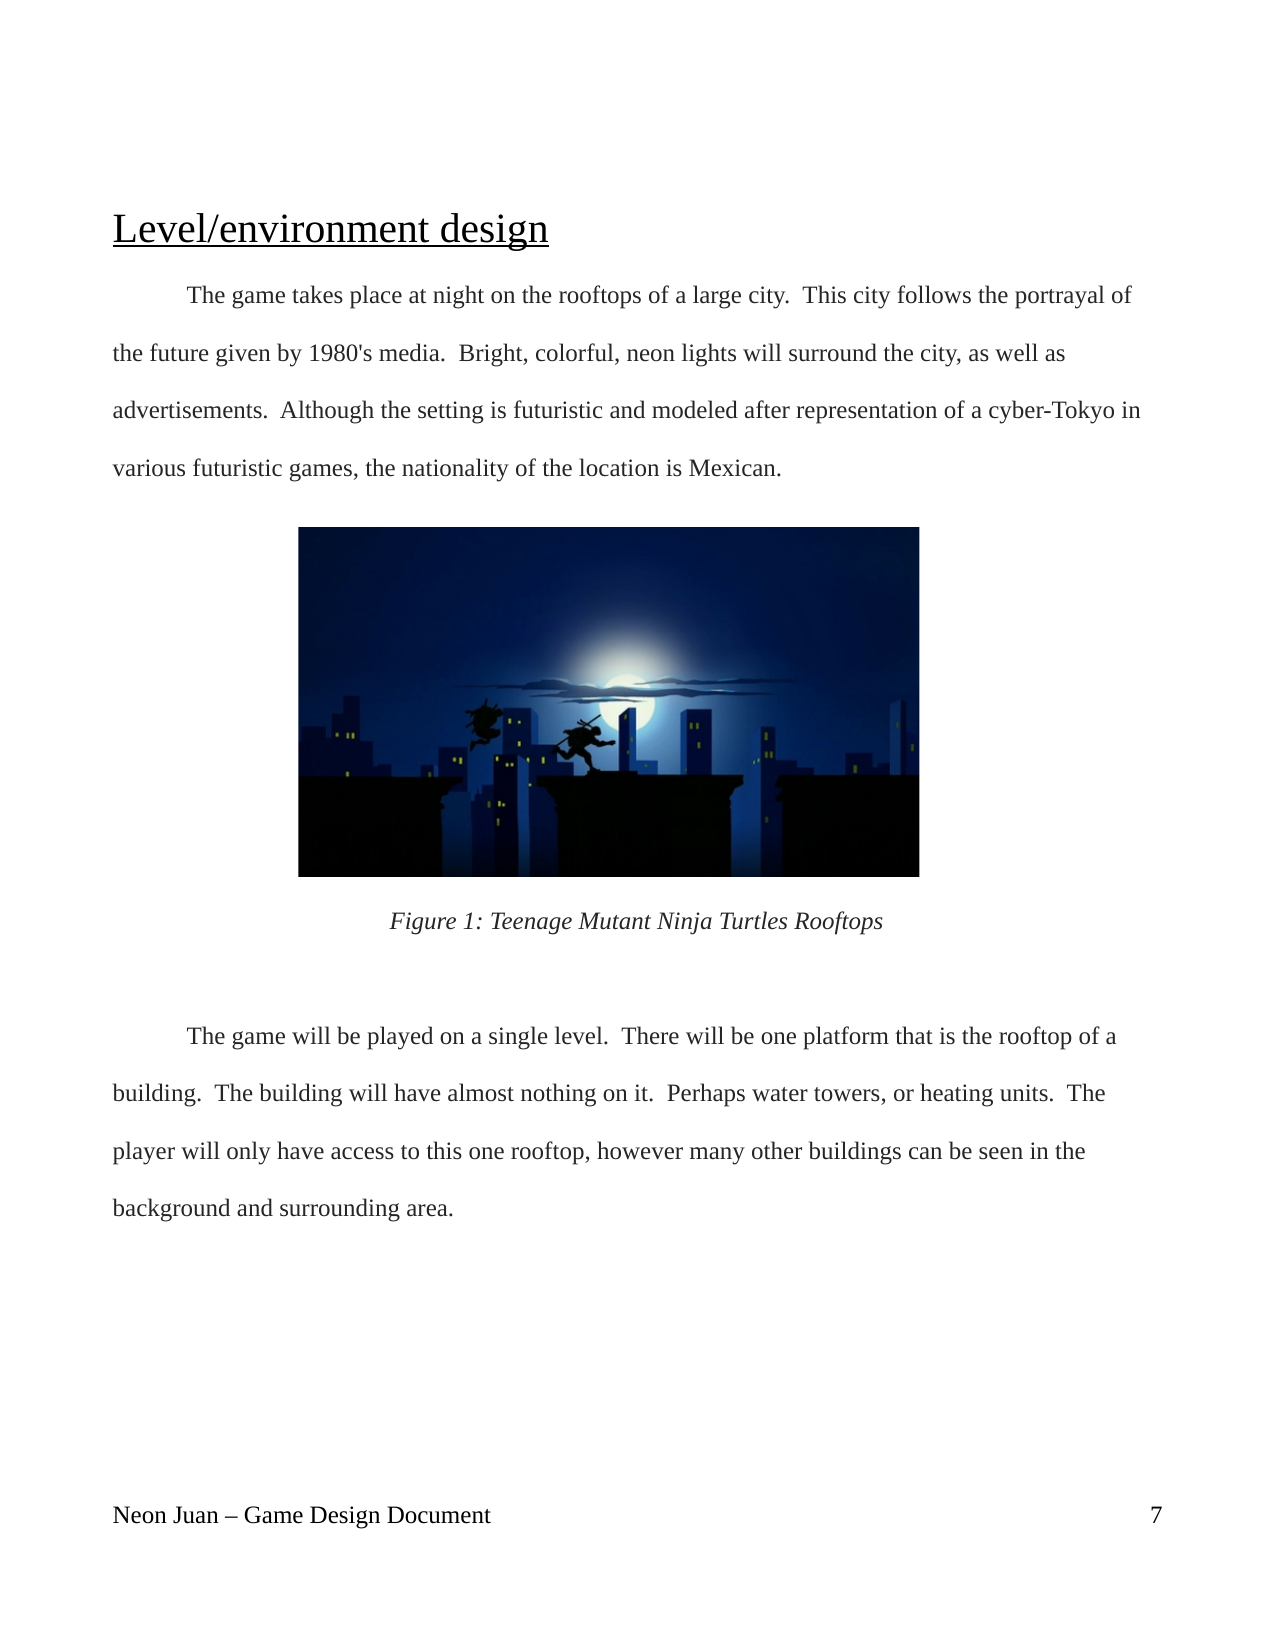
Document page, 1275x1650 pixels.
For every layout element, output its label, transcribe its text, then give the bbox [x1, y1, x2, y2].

subtitle Level/environment design [112, 204, 1162, 252]
text Figure 1: Teenage Mutant Ninja Turtles Rooftops [112, 510, 1162, 934]
text The game takes place at night on the rooftops of a large city. This city follows the portrayal of the future given by 1980's media. Bright, colorful, neon lights will surround the city, as well as advertisements. Although the setting is futuristic and modeled after representation of a cyber-Tokyo in various futuristic games, the nationality of the location is Mexican. [112, 280, 1162, 482]
text The game will be played on a single level. There will be one platform that is the rooftop of a building. The building will have almost nothing on it. Perhaps water towers, or heating units. The player will only have access to this one rooftop, however many other buildings can be seen in the background and surrounding area. [112, 1021, 1162, 1222]
